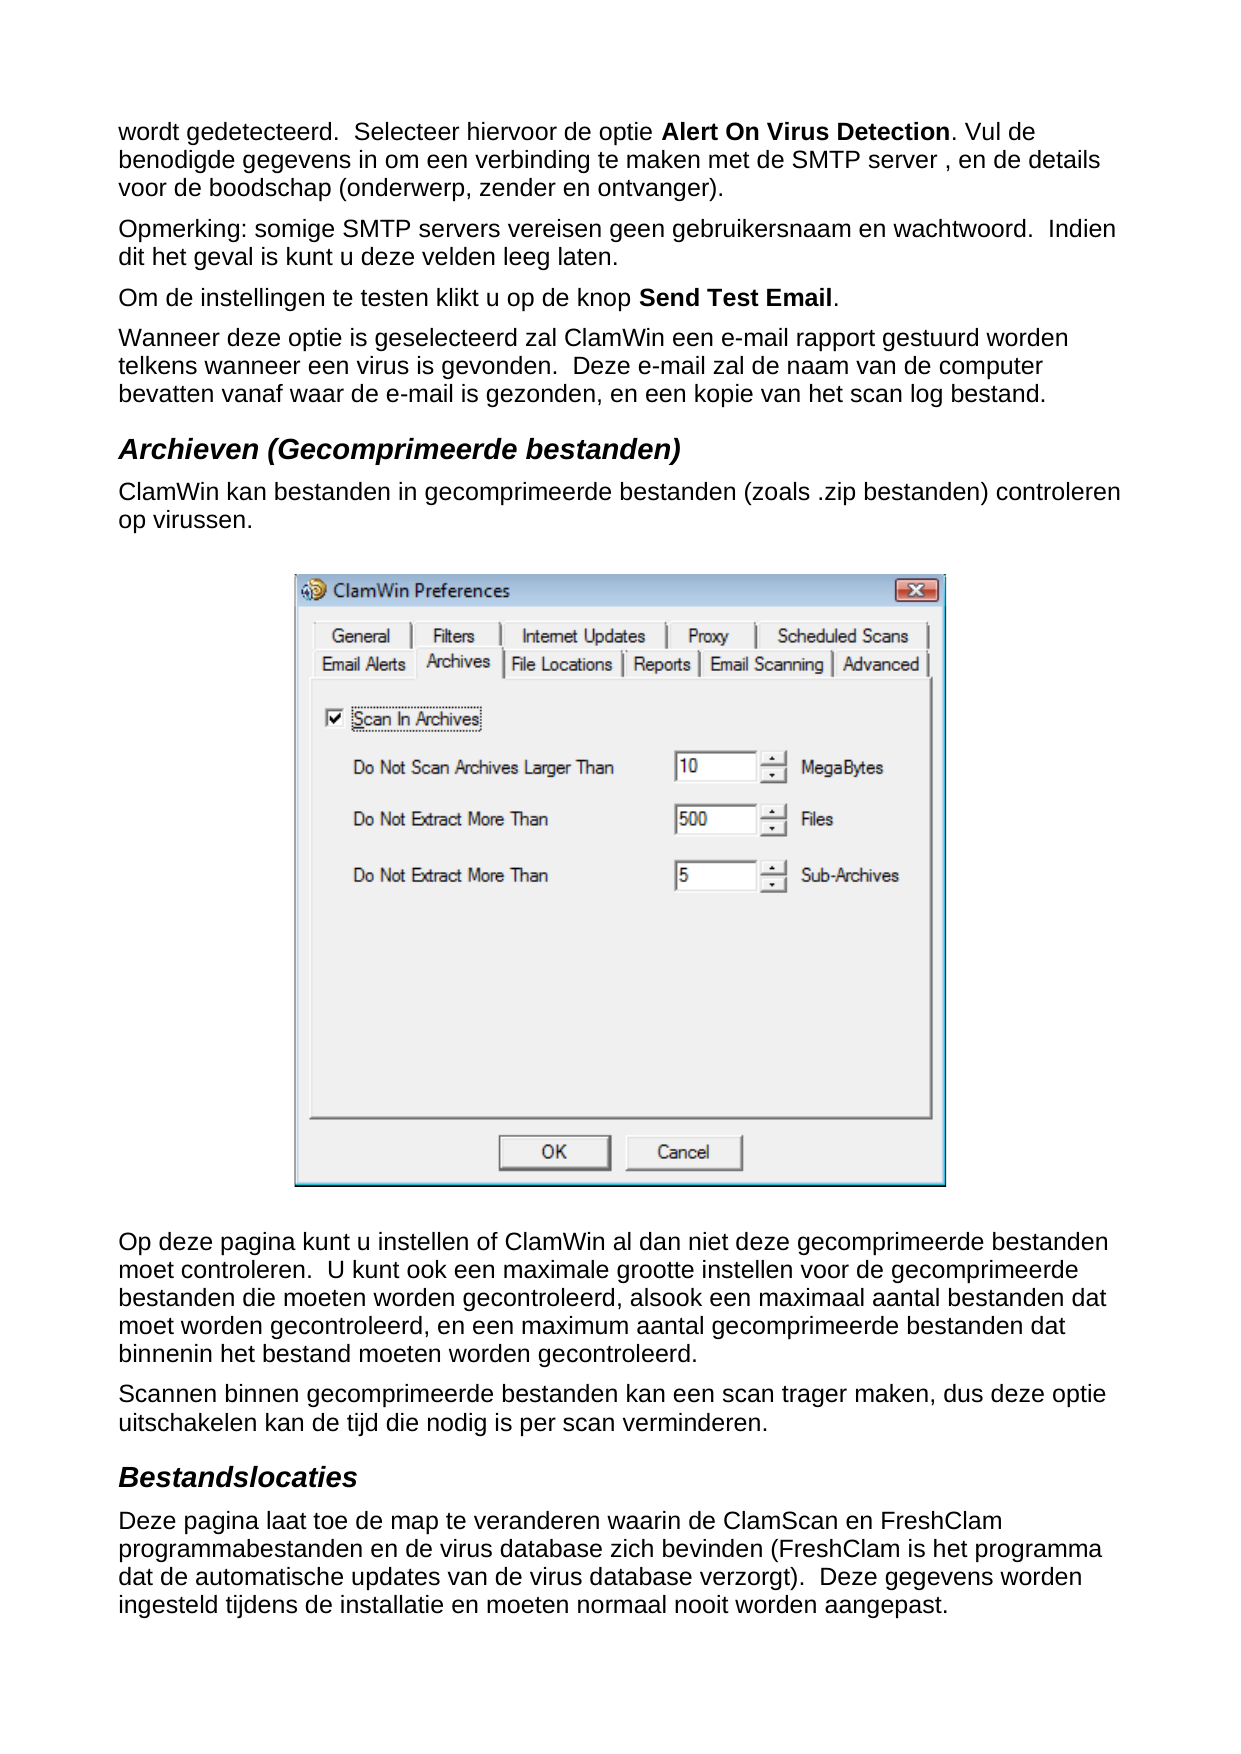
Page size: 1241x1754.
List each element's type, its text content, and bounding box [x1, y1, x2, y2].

text Om de instellingen te testen klikt u op de knop Send Test Email. [118, 283, 1122, 311]
text wordt gedetecteerd. Selecteer hiervoor de optie Alert On Virus Detection. Vul de benodigde gegevens in om een verbinding te maken met de SMTP server , en de details voor de boodschap (onderwerp, zender en ontvanger). [118, 118, 1122, 202]
text ClamWin kan bestanden in gecomprimeerde bestanden (zoals .zip bestanden) controleren op virussen. [118, 478, 1122, 534]
subtitle Bestandslocaties [118, 1461, 1122, 1494]
text Wanneer deze optie is geselecteerd zal ClamWin een e-mail rapport gestuurd worden telkens wanneer een virus is gevonden. Deze e-mail zal de naam van de computer bevatten vanaf waar de e-mail is gezonden, en een kopie van het scan log bestand. [118, 324, 1122, 408]
picture [294, 574, 947, 1187]
text Scannen binnen gecomprimeerde bestanden kan een scan trager maken, dus deze optie uitschakelen kan de tijd die nodig is per scan verminderen. [118, 1380, 1122, 1436]
text Opmerking: somige SMTP servers vereisen geen gebruikersnaam en wachtwoord. Indien dit het geval is kunt u deze velden leeg laten. [118, 215, 1122, 271]
text Deze pagina laat toe de map te veranderen waarin de ClamScan en FreshClam programmabestanden en de virus database zich bevinden (FreshClam is het programma dat de automatische updates van de virus database verzorgt). Deze gegevens worden ingesteld tijdens de installatie en moeten normaal nooit worden aangepast. [118, 1506, 1122, 1618]
text Op deze pagina kunt u instellen of ClamWin al dan niet deze gecomprimeerde bestanden moet controleren. U kunt ook een maximale grootte instellen voor de gecomprimeerde bestanden die moeten worden gecontroleerd, alsook een maximaal aantal bestanden dat moet worden gecontroleerd, en een maximum aantal gecomprimeerde bestanden dat binnenin het bestand moeten worden gecontroleerd. [118, 1228, 1122, 1368]
subtitle Archieven (Gecomprimeerde bestanden) [118, 433, 1122, 466]
